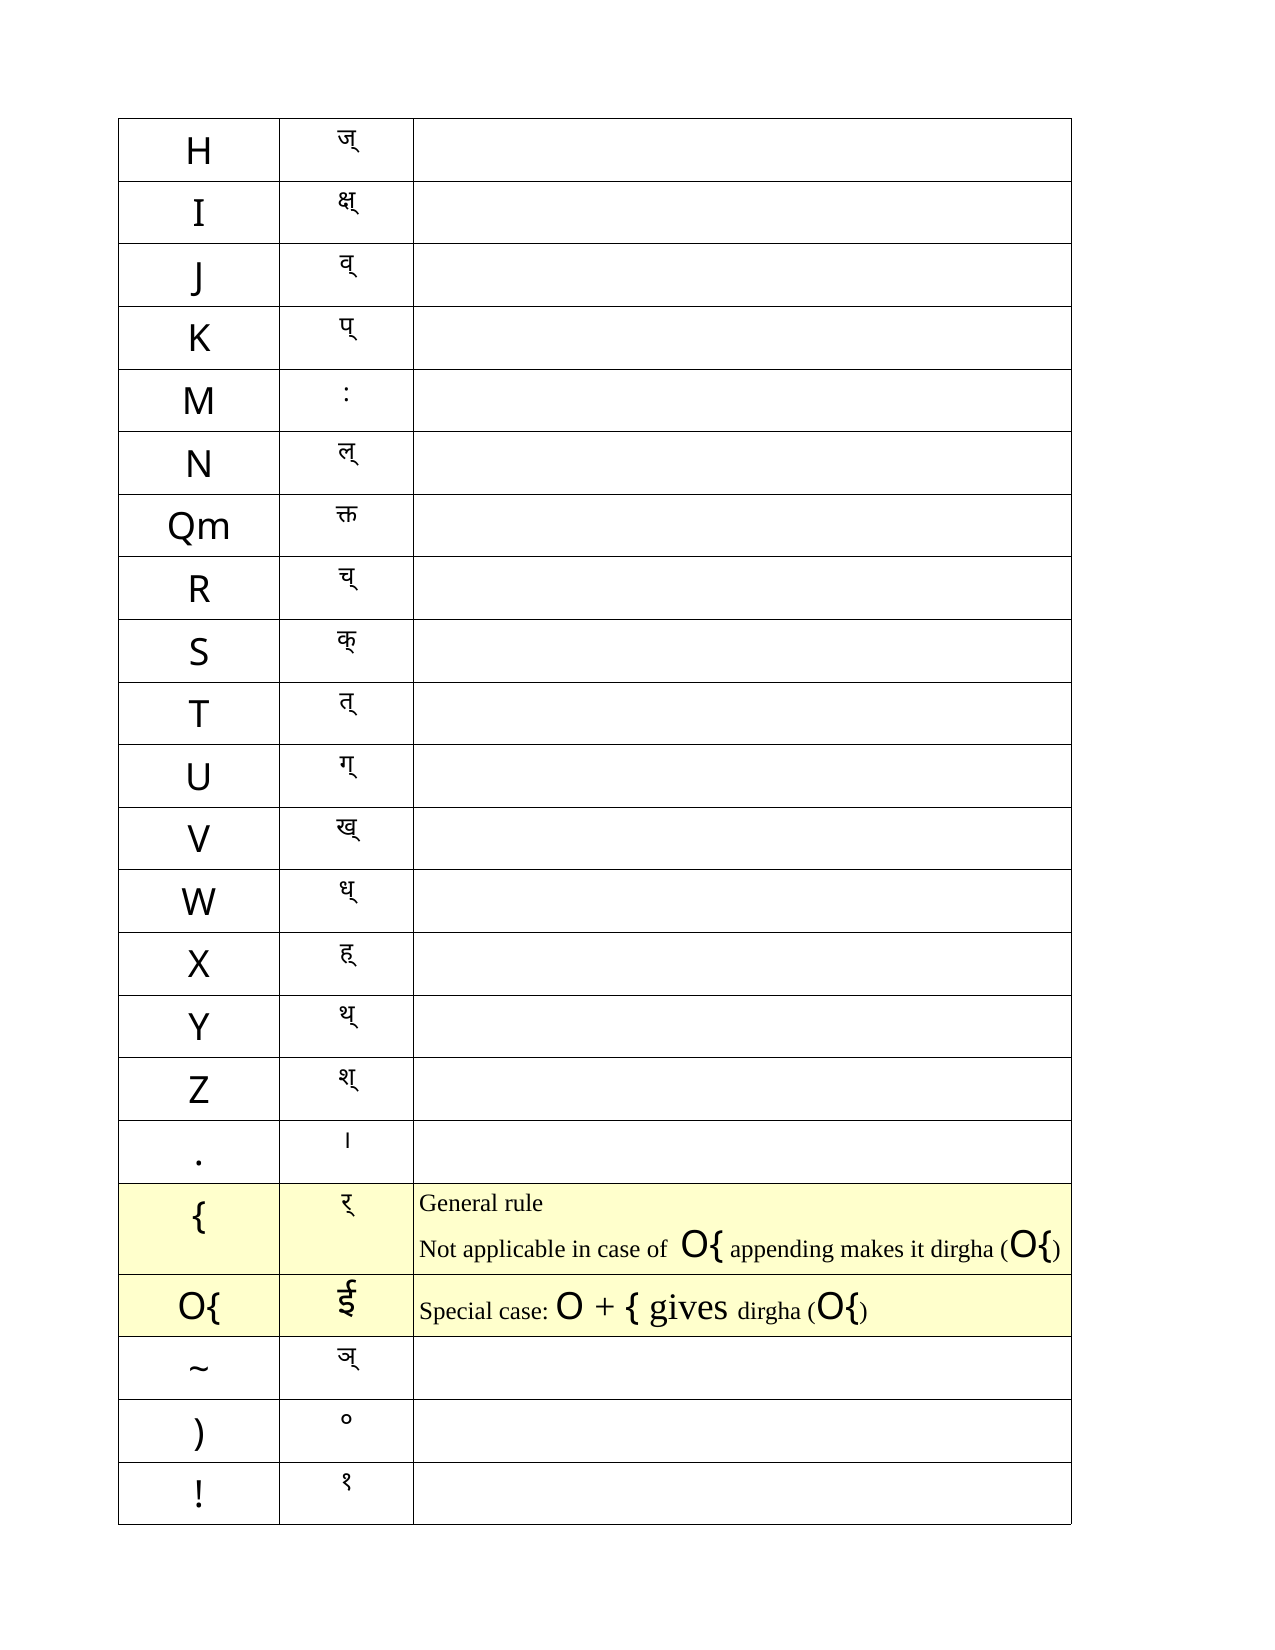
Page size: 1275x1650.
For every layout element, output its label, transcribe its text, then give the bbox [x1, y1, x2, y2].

table_cell [414, 870, 1071, 932]
table_cell ध् [280, 870, 413, 932]
table_cell S [119, 620, 279, 682]
table_cell [414, 307, 1071, 368]
table_cell Special case: O + { gives dirgha (O{) [414, 1275, 1071, 1336]
table_cell [414, 370, 1071, 431]
table_cell [414, 745, 1071, 807]
table_cell । [280, 1121, 413, 1182]
table_cell [414, 620, 1071, 682]
table_cell ) [119, 1400, 279, 1462]
table_cell क् [280, 620, 413, 682]
table_cell . [119, 1121, 279, 1182]
table_cell J [119, 244, 279, 306]
table_cell ० [280, 1400, 413, 1462]
table_cell ग् [280, 745, 413, 807]
table_cell क्ष् [280, 182, 413, 243]
table_cell ई [280, 1275, 413, 1336]
table_cell [414, 119, 1071, 181]
table_cell [414, 244, 1071, 306]
table_cell : [280, 370, 413, 431]
table_cell ! [119, 1463, 279, 1524]
table_cell ञ् [280, 1337, 413, 1399]
table_cell ~ [119, 1337, 279, 1399]
table_cell ल् [280, 432, 413, 494]
table_cell W [119, 870, 279, 932]
table_cell M [119, 370, 279, 431]
table_cell { [119, 1184, 279, 1274]
table_cell Z [119, 1058, 279, 1120]
table_cell [414, 683, 1071, 744]
table_cell र् [280, 1184, 413, 1274]
table_cell [414, 432, 1071, 494]
table_cell ह् [280, 933, 413, 994]
table_cell ज् [280, 119, 413, 181]
table_cell त् [280, 683, 413, 744]
table_cell Y [119, 996, 279, 1057]
table_cell [414, 933, 1071, 994]
table_cell [414, 996, 1071, 1057]
table_cell General rule Not applicable in case of O{ appending makes it dirgha (O{) [414, 1184, 1071, 1274]
table_cell U [119, 745, 279, 807]
table_cell थ् [280, 996, 413, 1057]
table_cell N [119, 432, 279, 494]
table_cell व् [280, 244, 413, 306]
table_cell [414, 1121, 1071, 1182]
table_cell क्त [280, 495, 413, 556]
table_cell श् [280, 1058, 413, 1120]
table_cell O{ [119, 1275, 279, 1336]
table_cell ख् [280, 808, 413, 869]
table_cell [414, 1463, 1071, 1524]
table_cell [414, 182, 1071, 243]
table_cell [414, 1337, 1071, 1399]
table_cell Qm [119, 495, 279, 556]
table_cell R [119, 557, 279, 619]
table_cell K [119, 307, 279, 368]
table_cell I [119, 182, 279, 243]
table_cell V [119, 808, 279, 869]
table_cell [414, 495, 1071, 556]
table_cell १ [280, 1463, 413, 1524]
table_cell [414, 1400, 1071, 1462]
table_cell H [119, 119, 279, 181]
table_cell X [119, 933, 279, 994]
table_cell च् [280, 557, 413, 619]
table_cell T [119, 683, 279, 744]
table_cell प् [280, 307, 413, 368]
table_cell [414, 557, 1071, 619]
table_cell [414, 1058, 1071, 1120]
table_cell [414, 808, 1071, 869]
